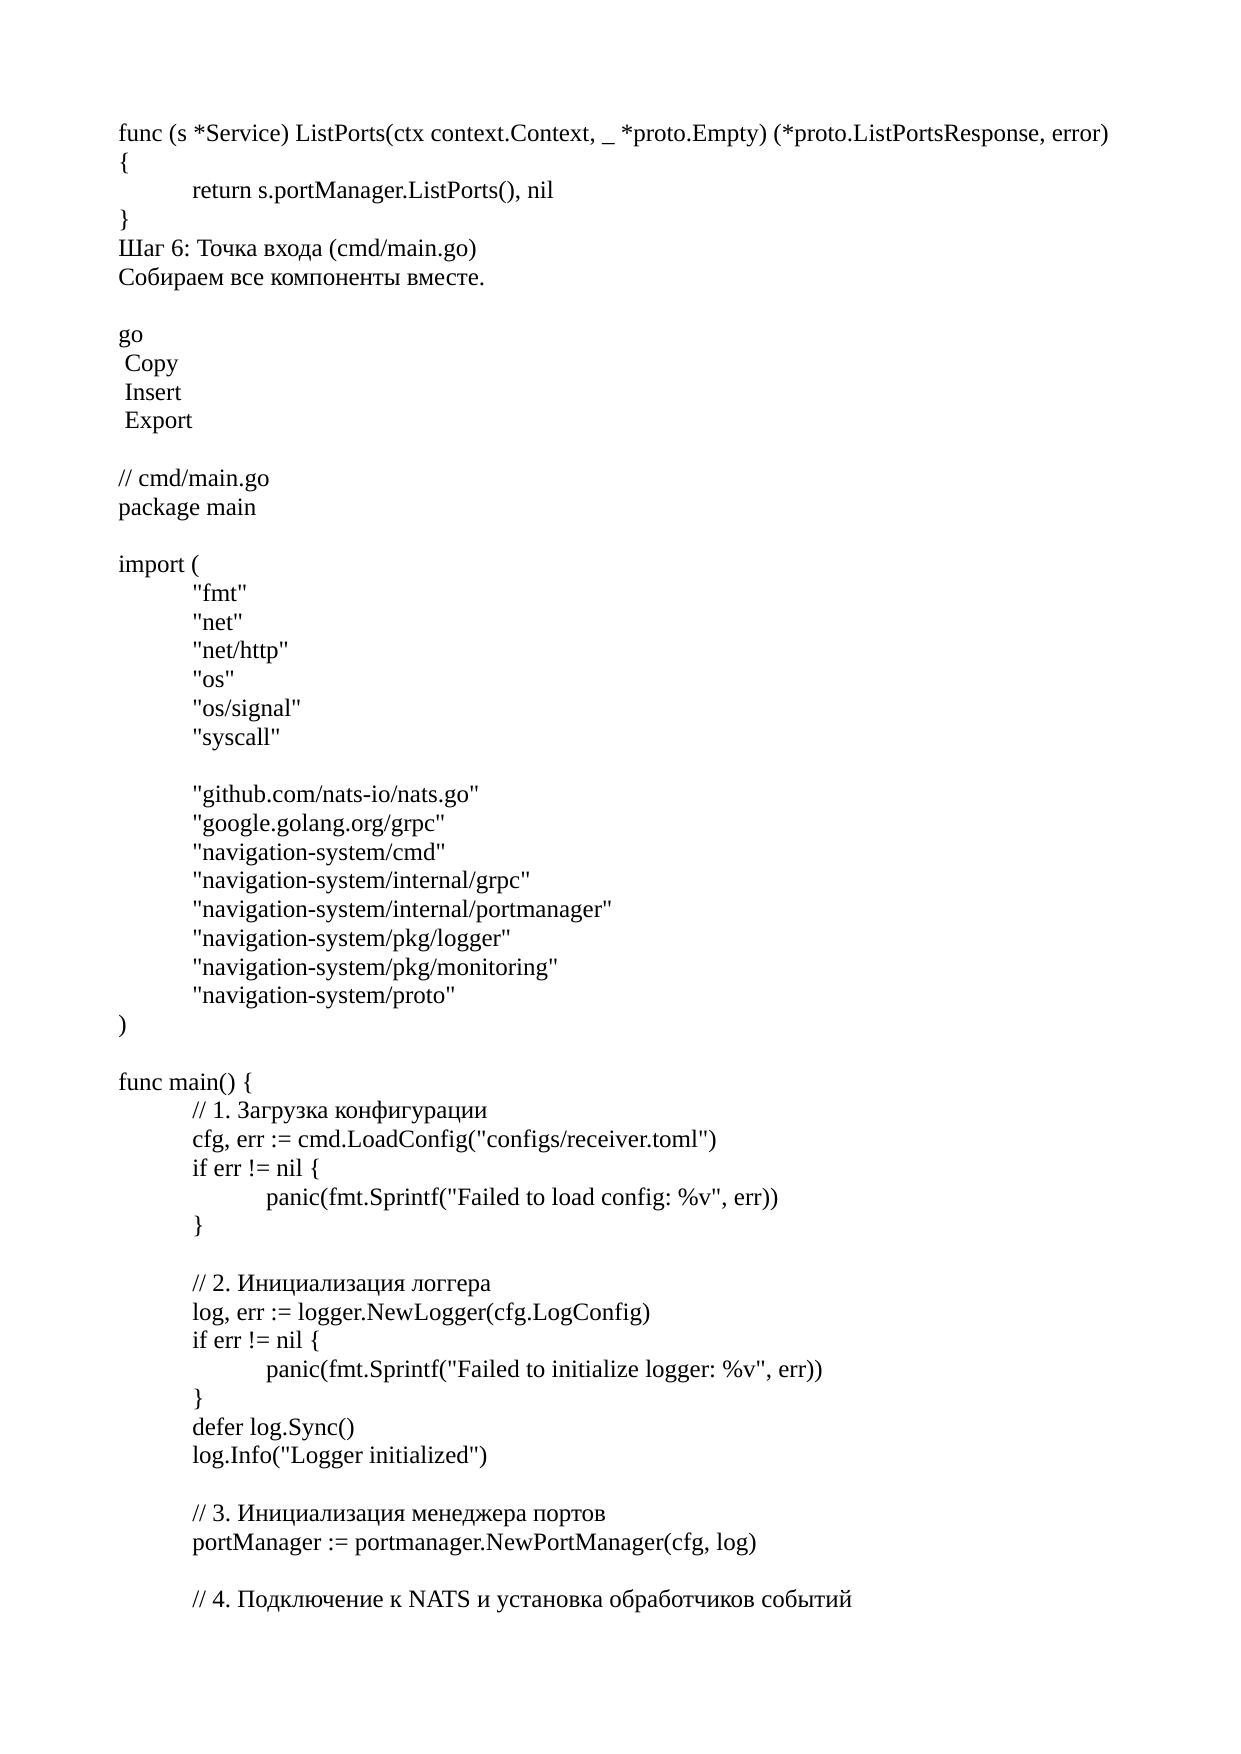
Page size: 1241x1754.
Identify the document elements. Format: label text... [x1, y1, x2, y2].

text "navigation-system/proto" [118, 981, 1122, 1009]
text } [118, 204, 1122, 233]
text "navigation-system/internal/grpc" [118, 866, 1122, 894]
text // cmd/main.go [118, 463, 1122, 492]
text func (s *Service) ListPorts(ctx context.Context, _ *proto.Empty) (*proto.ListPortsResponse, error) { [118, 118, 1122, 176]
text portManager := portmanager.NewPortManager(cfg, log) [118, 1527, 1122, 1556]
text log.Info("Logger initialized") [118, 1441, 1122, 1469]
text go [118, 319, 1122, 348]
text Собираем все компоненты вместе. [118, 262, 1122, 291]
text } [118, 1383, 1122, 1412]
text Шаг 6: Точка входа (cmd/main.go) [118, 233, 1122, 262]
text return s.portManager.ListPorts(), nil [118, 176, 1122, 204]
text // 2. Инициализация логгера [118, 1268, 1122, 1297]
text Copy [118, 348, 1122, 377]
text "google.golang.org/grpc" [118, 808, 1122, 837]
text panic(fmt.Sprintf("Failed to load config: %v", err)) [118, 1182, 1122, 1211]
text if err != nil { [118, 1153, 1122, 1182]
text "net/http" [118, 636, 1122, 664]
text } [118, 1211, 1122, 1239]
text func main() { [118, 1067, 1122, 1096]
text // 4. Подключение к NATS и установка обработчиков событий [118, 1584, 1122, 1613]
text "fmt" [118, 578, 1122, 607]
text log, err := logger.NewLogger(cfg.LogConfig) [118, 1297, 1122, 1326]
text "os" [118, 664, 1122, 693]
text defer log.Sync() [118, 1412, 1122, 1441]
text "net" [118, 607, 1122, 636]
text "syscall" [118, 722, 1122, 751]
text // 3. Инициализация менеджера портов [118, 1498, 1122, 1527]
text panic(fmt.Sprintf("Failed to initialize logger: %v", err)) [118, 1354, 1122, 1383]
text ) [118, 1009, 1122, 1038]
text "navigation-system/pkg/monitoring" [118, 952, 1122, 981]
text if err != nil { [118, 1326, 1122, 1354]
text "navigation-system/internal/portmanager" [118, 894, 1122, 923]
text cfg, err := cmd.LoadConfig("configs/receiver.toml") [118, 1124, 1122, 1153]
text // 1. Загрузка конфигурации [118, 1096, 1122, 1124]
text "github.com/nats-io/nats.go" [118, 779, 1122, 808]
text "navigation-system/cmd" [118, 837, 1122, 866]
text "navigation-system/pkg/logger" [118, 923, 1122, 952]
text Insert [118, 377, 1122, 406]
text import ( [118, 549, 1122, 578]
text Export [118, 406, 1122, 434]
text "os/signal" [118, 693, 1122, 722]
text package main [118, 492, 1122, 521]
